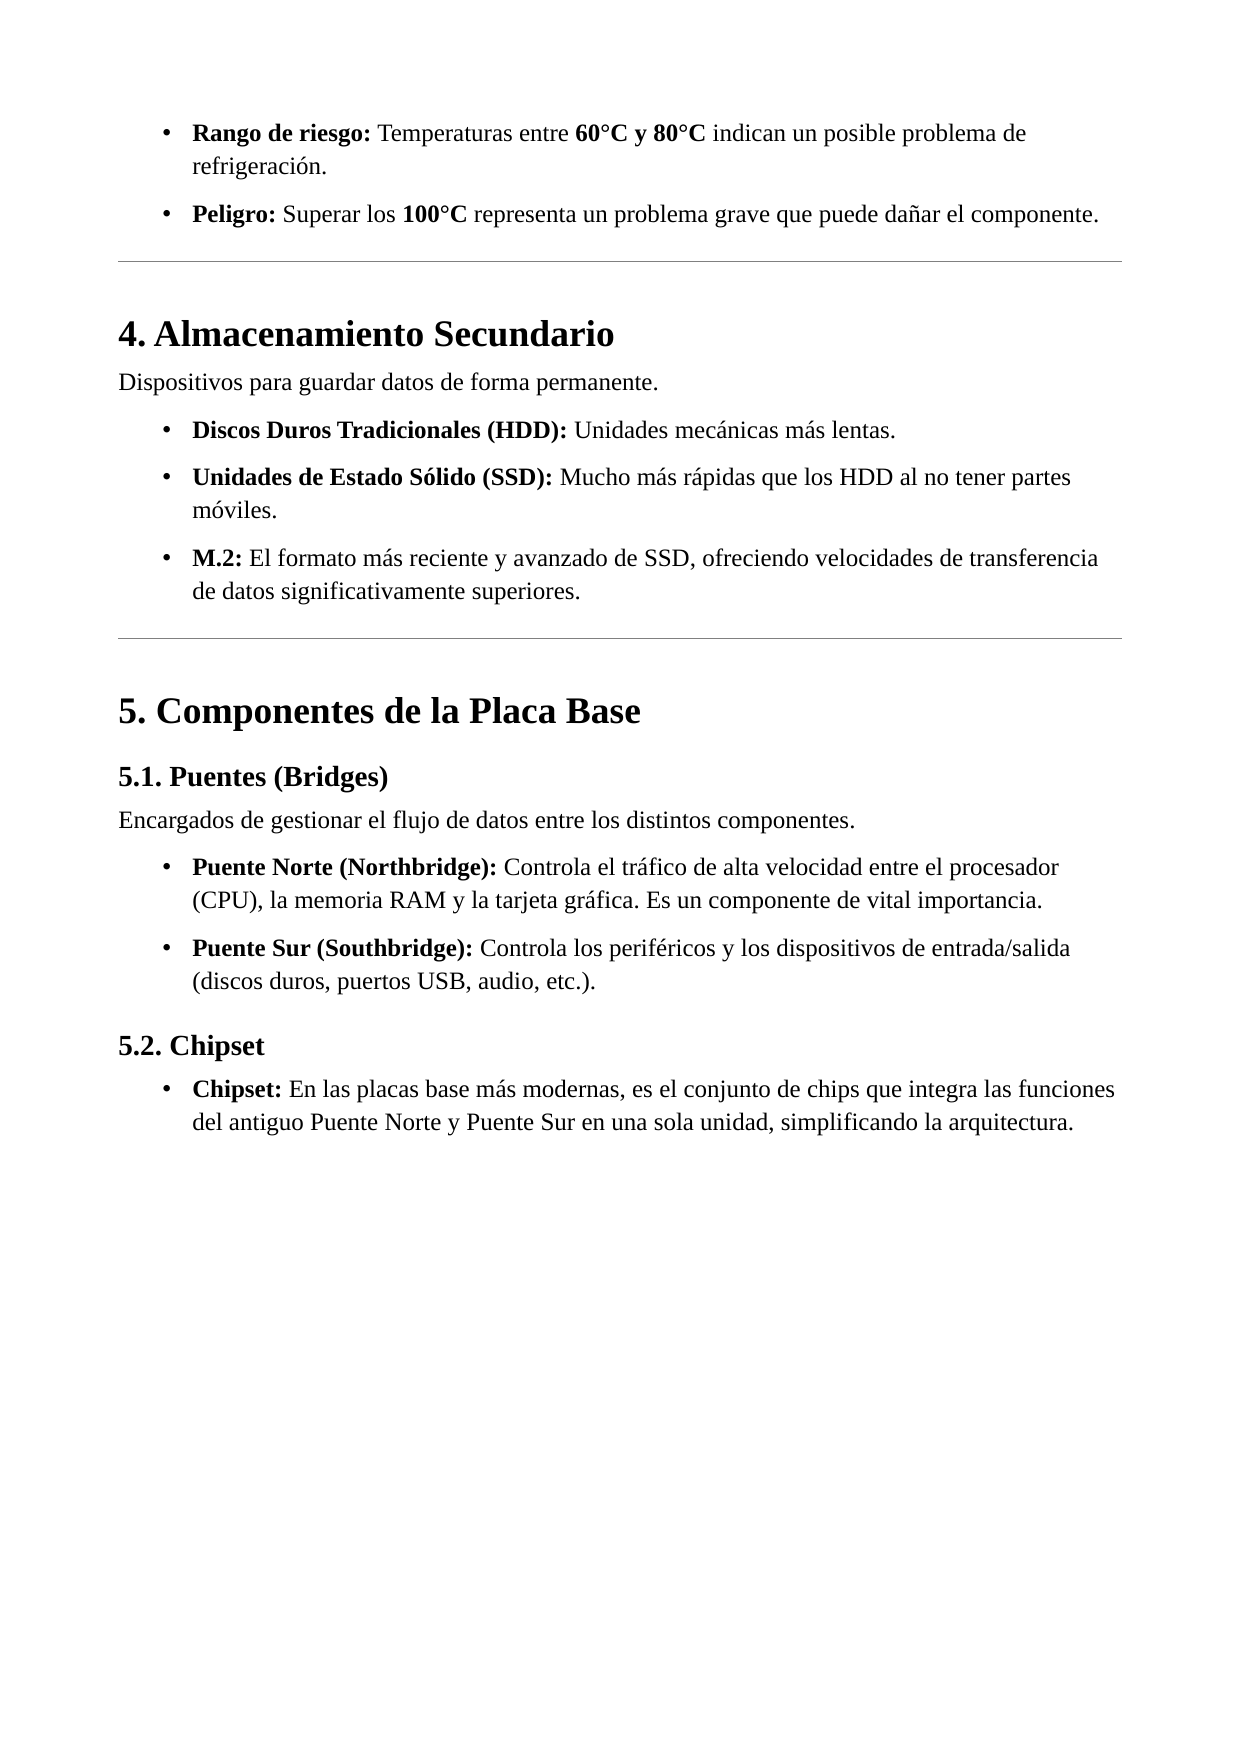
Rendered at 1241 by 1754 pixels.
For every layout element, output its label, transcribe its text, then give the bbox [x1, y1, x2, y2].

text Dispositivos para guardar datos de forma permanente. [118, 367, 1122, 396]
list Chipset: En las placas base más modernas, es el conjunto de chips que integra las funciones del antiguo Puente Norte y Puente Sur en una sola unidad, simplificando la arquitectura. [162, 1074, 1122, 1136]
text Encargados de gestionar el flujo de datos entre los distintos componentes. [118, 805, 1122, 834]
list Puente Sur (Southbridge): Controla los periféricos y los dispositivos de entrada/salida (discos duros, puertos USB, audio, etc.). [162, 933, 1122, 995]
list Discos Duros Tradicionales (HDD): Unidades mecánicas más lentas. [162, 415, 1122, 443]
list Rango de riesgo: Temperaturas entre 60°C y 80°C indican un posible problema de refrigeración. [162, 118, 1122, 180]
subtitle 5.2. Chipset [118, 1028, 1122, 1062]
subtitle 5.1. Puentes (Bridges) [118, 759, 1122, 792]
list M.2: El formato más reciente y avanzado de SSD, ofreciendo velocidades de transferencia de datos significativamente superiores. [162, 543, 1122, 605]
list Puente Norte (Northbridge): Controla el tráfico de alta velocidad entre el procesador (CPU), la memoria RAM y la tarjeta gráfica. Es un componente de vital importancia. [162, 852, 1122, 914]
list Peligro: Superar los 100°C representa un problema grave que puede dañar el componente. [162, 199, 1122, 227]
subtitle 4. Almacenamiento Secundario [118, 311, 1122, 354]
list Unidades de Estado Sólido (SSD): Mucho más rápidas que los HDD al no tener partes móviles. [162, 462, 1122, 524]
subtitle 5. Componentes de la Placa Base [118, 689, 1122, 732]
